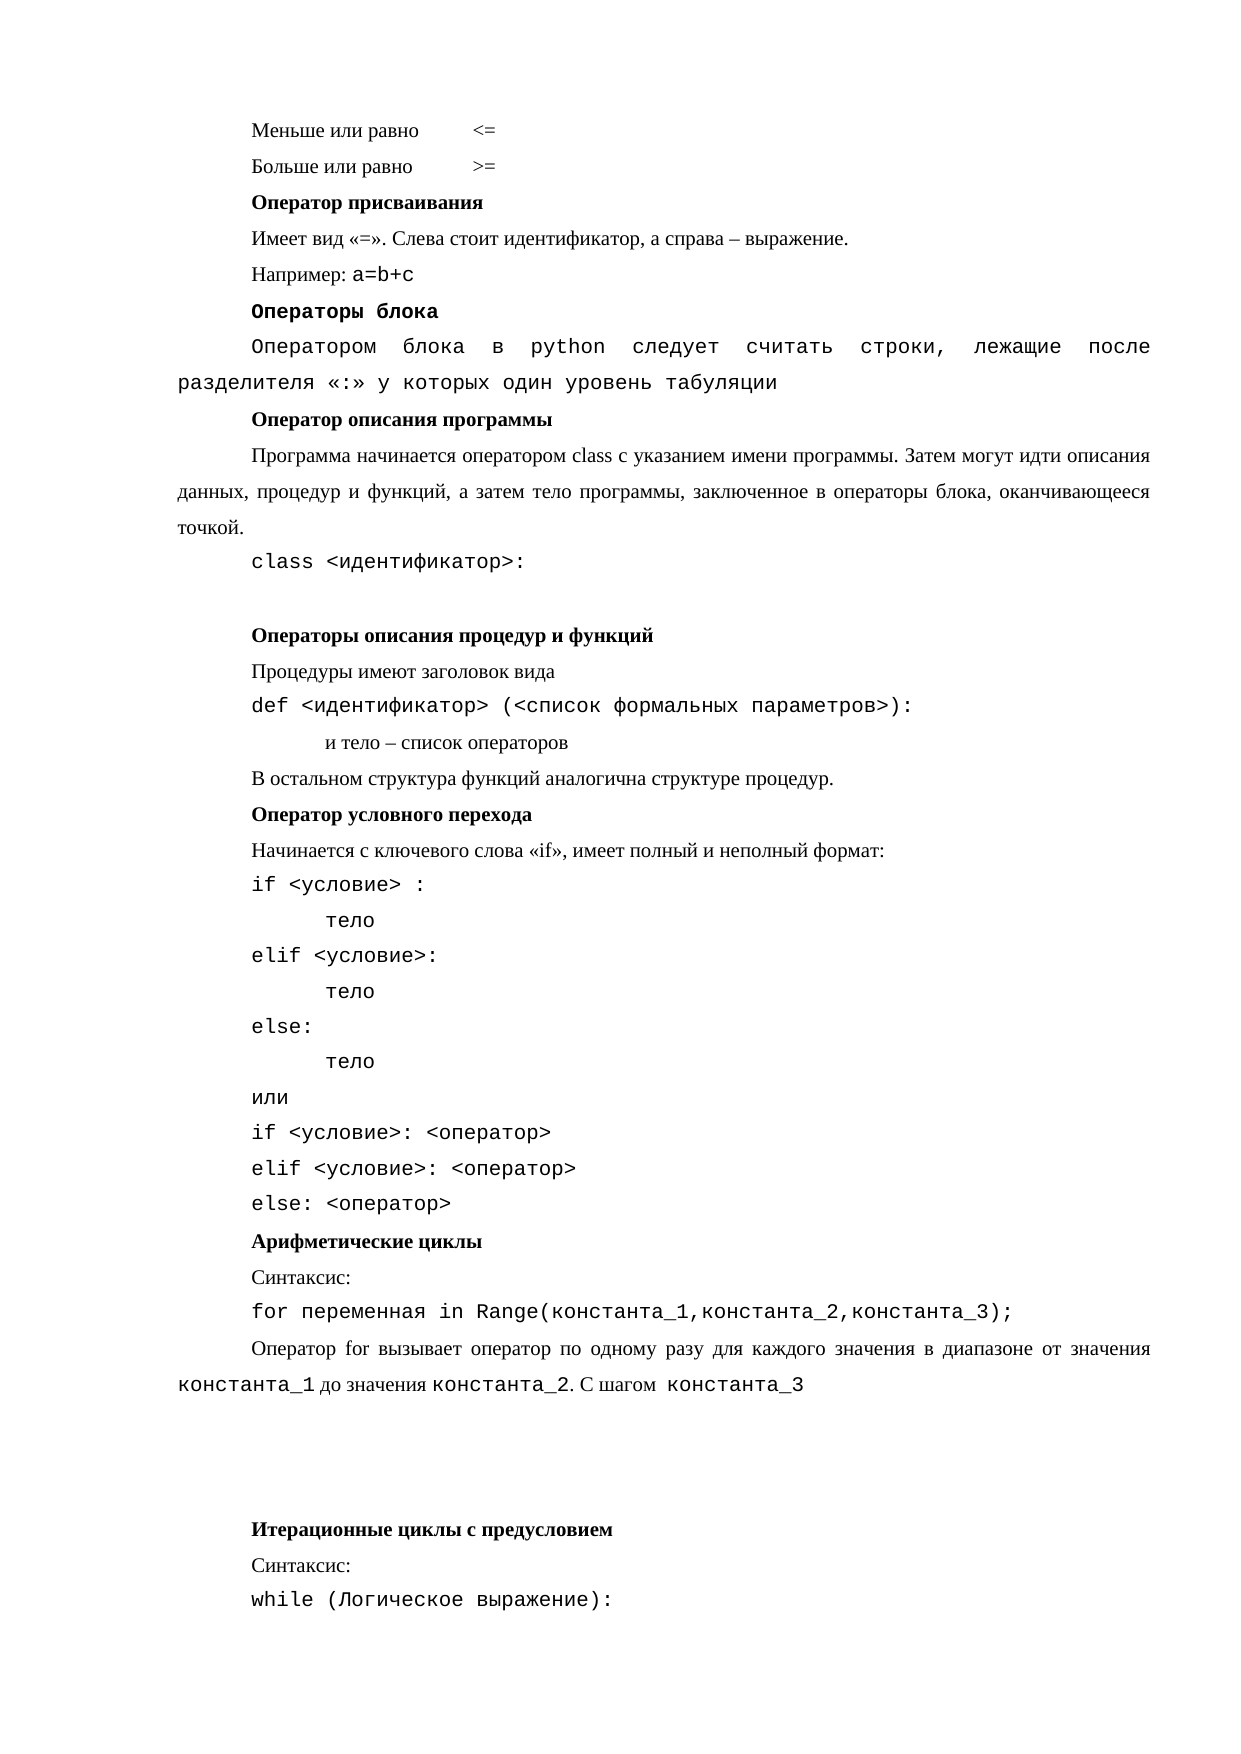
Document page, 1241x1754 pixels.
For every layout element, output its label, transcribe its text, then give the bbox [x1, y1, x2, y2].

text elif <условие>: [177, 945, 1152, 969]
text Оператор for вызывает оператор по одному разу для каждого значения в диапазоне от значения константа_1 до значения константа_2. С шагом константа_3 [177, 1336, 1152, 1398]
text Программа начинается оператором class с указанием имени программы. Затем могут идти описания данных, процедур и функций, а затем тело программы, заключенное в операторы блока, оканчивающееся точкой. [177, 443, 1152, 539]
text тело [177, 910, 1152, 933]
text Оператор условного перехода [177, 802, 1152, 826]
text тело [177, 981, 1152, 1004]
text Меньше или равно <= [177, 118, 1152, 142]
text Операторы блока [177, 301, 1152, 324]
text Начинается с ключевого слова «if», имеет полный и неполный формат: [177, 838, 1152, 862]
text Оператором блока в python следует считать строки, лежащие после разделителя «:» у которых один уровень табуляции [177, 336, 1152, 395]
text Синтаксис: [177, 1553, 1152, 1577]
text if <условие> : [177, 874, 1152, 898]
text Синтаксис: [177, 1264, 1152, 1289]
text Арифметические циклы [177, 1228, 1152, 1253]
text Оператор присваивания [177, 190, 1152, 214]
text elif <условие>: <оператор> [177, 1158, 1152, 1181]
text Операторы описания процедур и функций [177, 623, 1152, 647]
text Например: a=b+с [177, 262, 1152, 288]
text class <идентификатор>: [177, 551, 1152, 575]
text тело [177, 1051, 1152, 1075]
text или [177, 1087, 1152, 1111]
text for переменная in Range(константа_1,константа_2,константа_3); [177, 1301, 1152, 1324]
text if <условие>: <оператор> [177, 1122, 1152, 1146]
text и тело – список операторов [177, 730, 1152, 754]
text while (Логическое выражение): [177, 1589, 1152, 1613]
text Итерационные циклы с предусловием [177, 1517, 1152, 1541]
text В остальном структура функций аналогична структуре процедур. [177, 766, 1152, 790]
text def <идентификатор> (<список формальных параметров>): [177, 695, 1152, 718]
text Больше или равно >= [177, 154, 1152, 178]
text else: [177, 1016, 1152, 1040]
text Процедуры имеют заголовок вида [177, 659, 1152, 683]
text Имеет вид «=». Слева стоит идентификатор, а справа – выражение. [177, 226, 1152, 250]
text Оператор описания программы [177, 407, 1152, 431]
text else: <оператор> [177, 1193, 1152, 1217]
